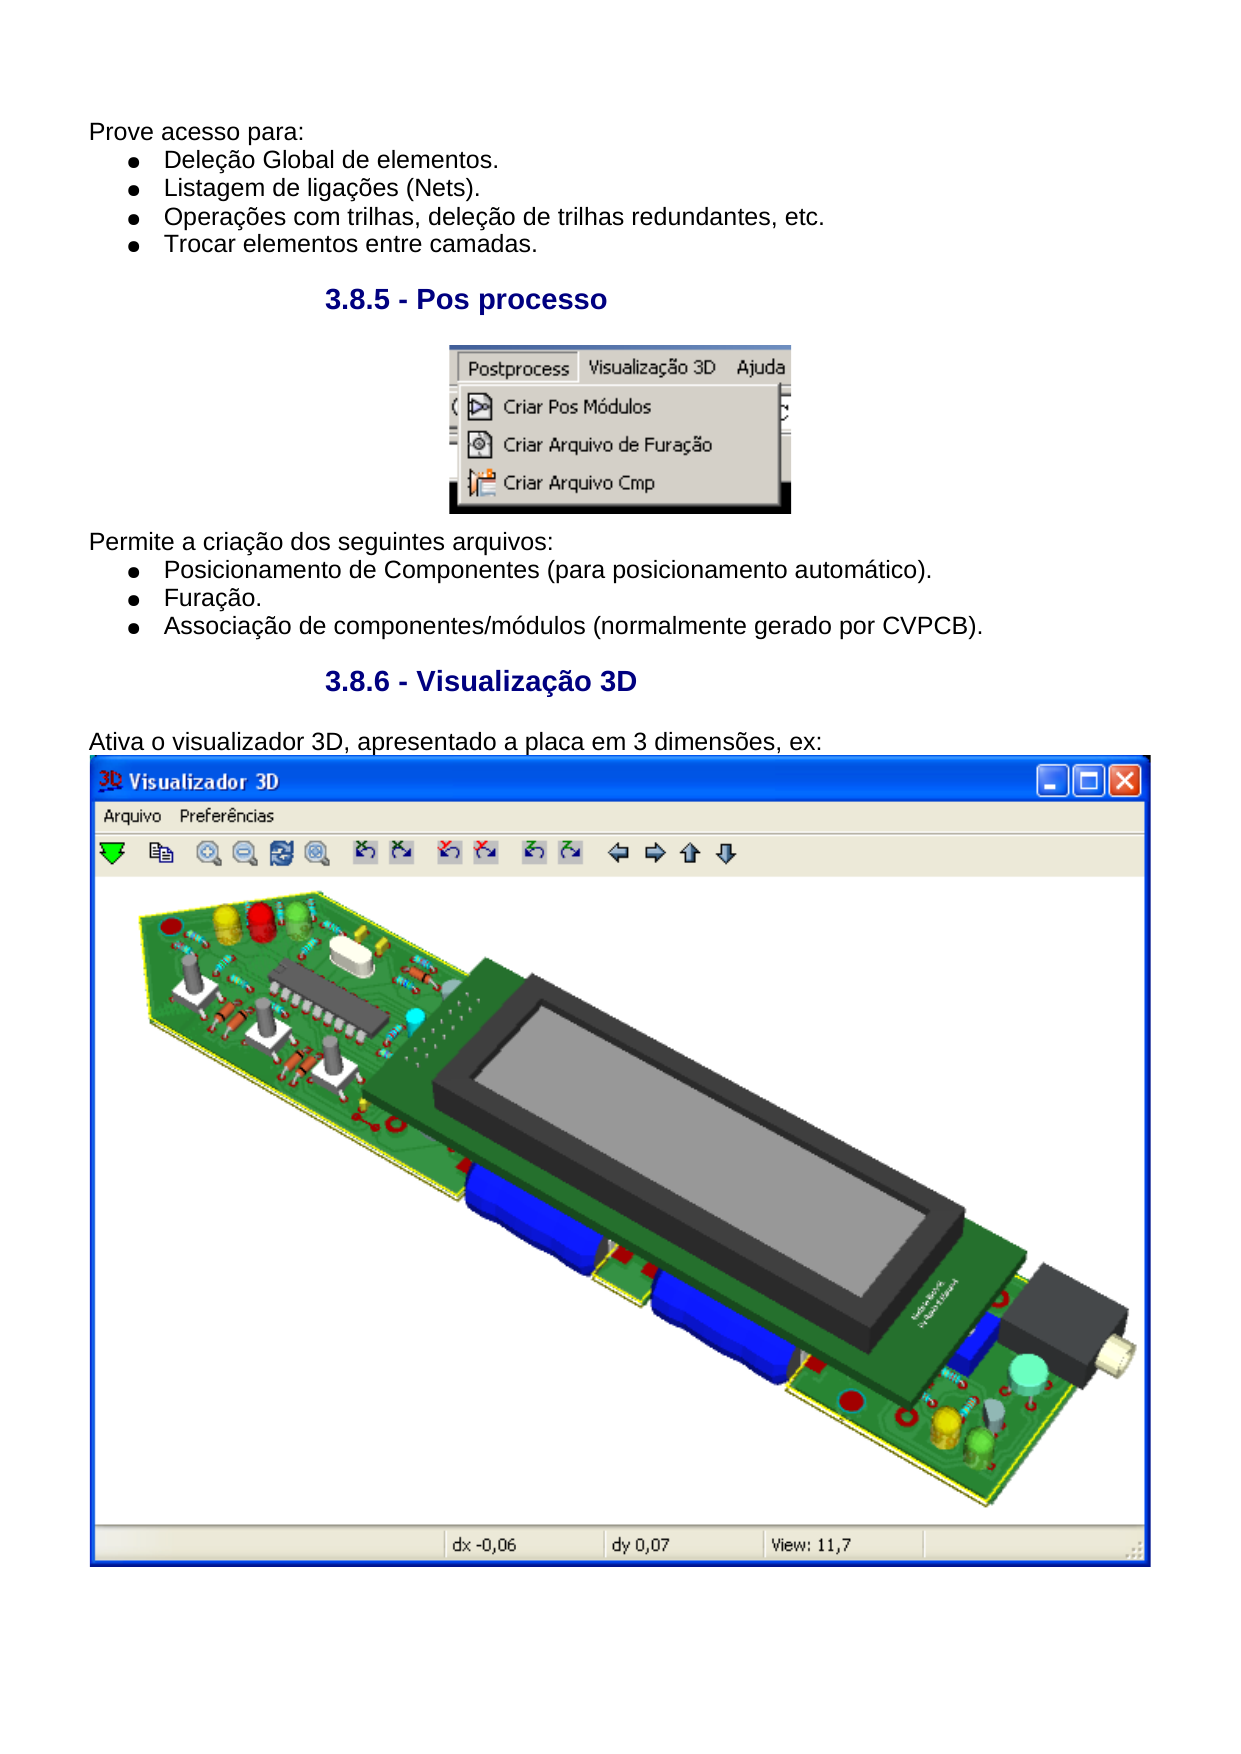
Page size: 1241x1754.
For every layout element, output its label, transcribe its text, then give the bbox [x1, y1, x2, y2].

list Listagem de ligações (Nets). [126, 174, 1152, 202]
subtitle Pos processo [325, 283, 1152, 316]
picture [89, 755, 1151, 1567]
subtitle Visualização 3D [325, 665, 1152, 698]
list Deleção Global de elementos. [126, 146, 1152, 174]
list Trocar elementos entre camadas. [126, 230, 1152, 258]
subtitle Ativa o visualizador 3D, apresentado a placa em 3 dimensões, ex: [88, 727, 1152, 755]
list Operações com trilhas, deleção de trilhas redundantes, etc. [126, 202, 1152, 230]
list Associação de componentes/módulos (normalmente gerado por CVPCB). [126, 612, 1152, 640]
list Furação. [126, 584, 1152, 612]
list Posicionamento de Componentes (para posicionamento automático). [126, 556, 1152, 584]
text Prove acesso para: [88, 118, 1152, 146]
text Permite a criação dos seguintes arquivos: [88, 528, 1152, 556]
picture [449, 345, 792, 514]
